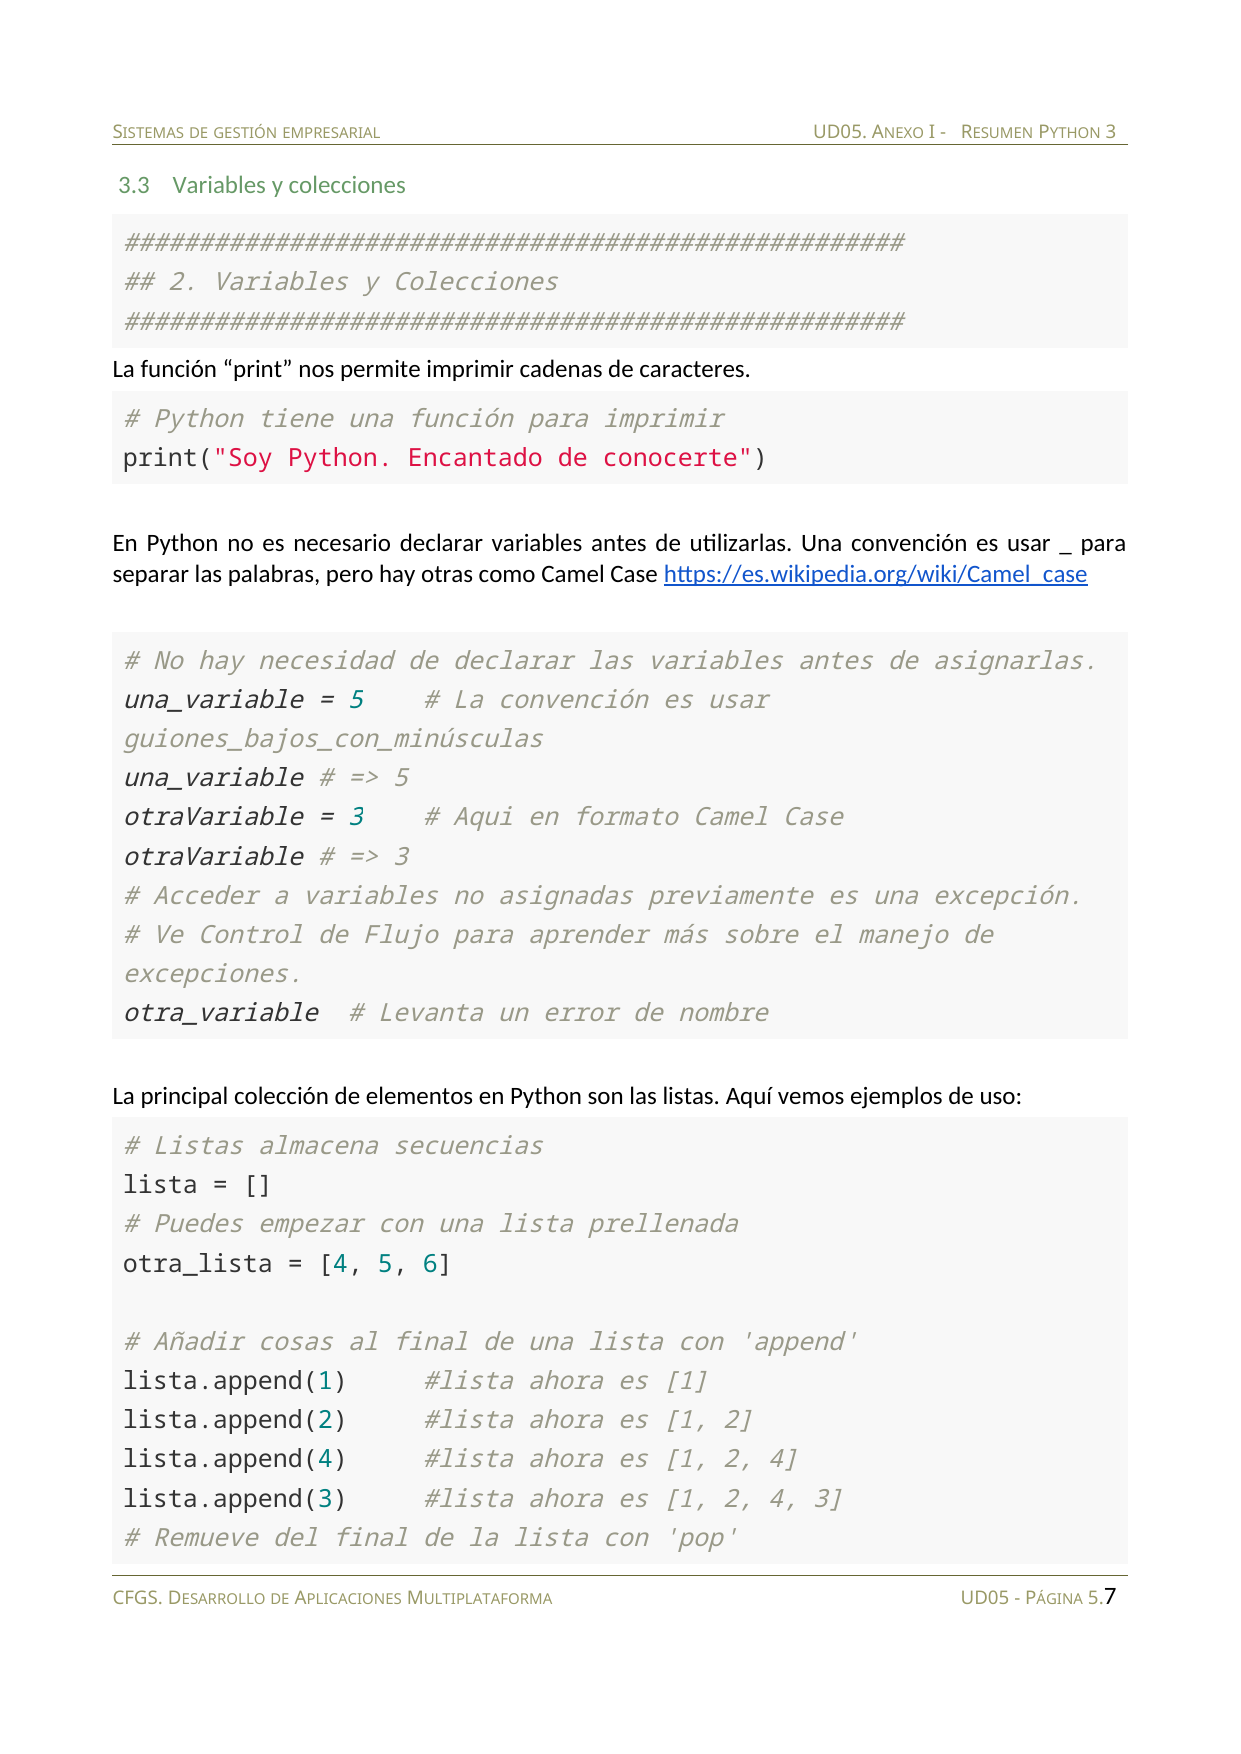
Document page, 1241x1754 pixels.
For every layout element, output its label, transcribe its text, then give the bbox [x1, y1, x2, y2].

subtitle Variables y colecciones [112, 169, 1128, 199]
table_header # No hay necesidad de declarar las variables antes de asignarlas. una_variable = 5 # La convención es usar guiones_bajos_con_minúsculas una_variable # => 5 otraVariable = 3 # Aqui en formato Camel Case otraVariable # => 3 # Acceder a variables no asignadas previamente es una excepción. # Ve Control de Flujo para aprender más sobre el manejo de excepciones. otra_variable # Levanta un error de nombre [112, 632, 1128, 1039]
table_header # Listas almacena secuencias lista = [] # Puedes empezar con una lista prellenada otra_lista = [4, 5, 6] # Añadir cosas al final de una lista con 'append' lista.append(1) #lista ahora es [1] lista.append(2) #lista ahora es [1, 2] lista.append(4) #lista ahora es [1, 2, 4] lista.append(3) #lista ahora es [1, 2, 4, 3] # Remueve del final de la lista con 'pop' [112, 1117, 1128, 1564]
table_header # Python tiene una función para imprimir print("Soy Python. Encantado de conocerte") [112, 391, 1128, 484]
text En Python no es necesario declarar variables antes de utilizarlas. Una convención es usar _ para separar las palabras, pero hay otras como Camel Case https://es.wikipedia.org/wiki/Camel_case [112, 527, 1128, 588]
text La función “print” nos permite imprimir cadenas de caracteres. [112, 353, 1128, 384]
text La principal colección de elementos en Python son las listas. Aquí vemos ejemplos de uso: [112, 1080, 1128, 1111]
table_header #################################################### ## 2. Variables y Colecciones #################################################### [112, 214, 1128, 348]
